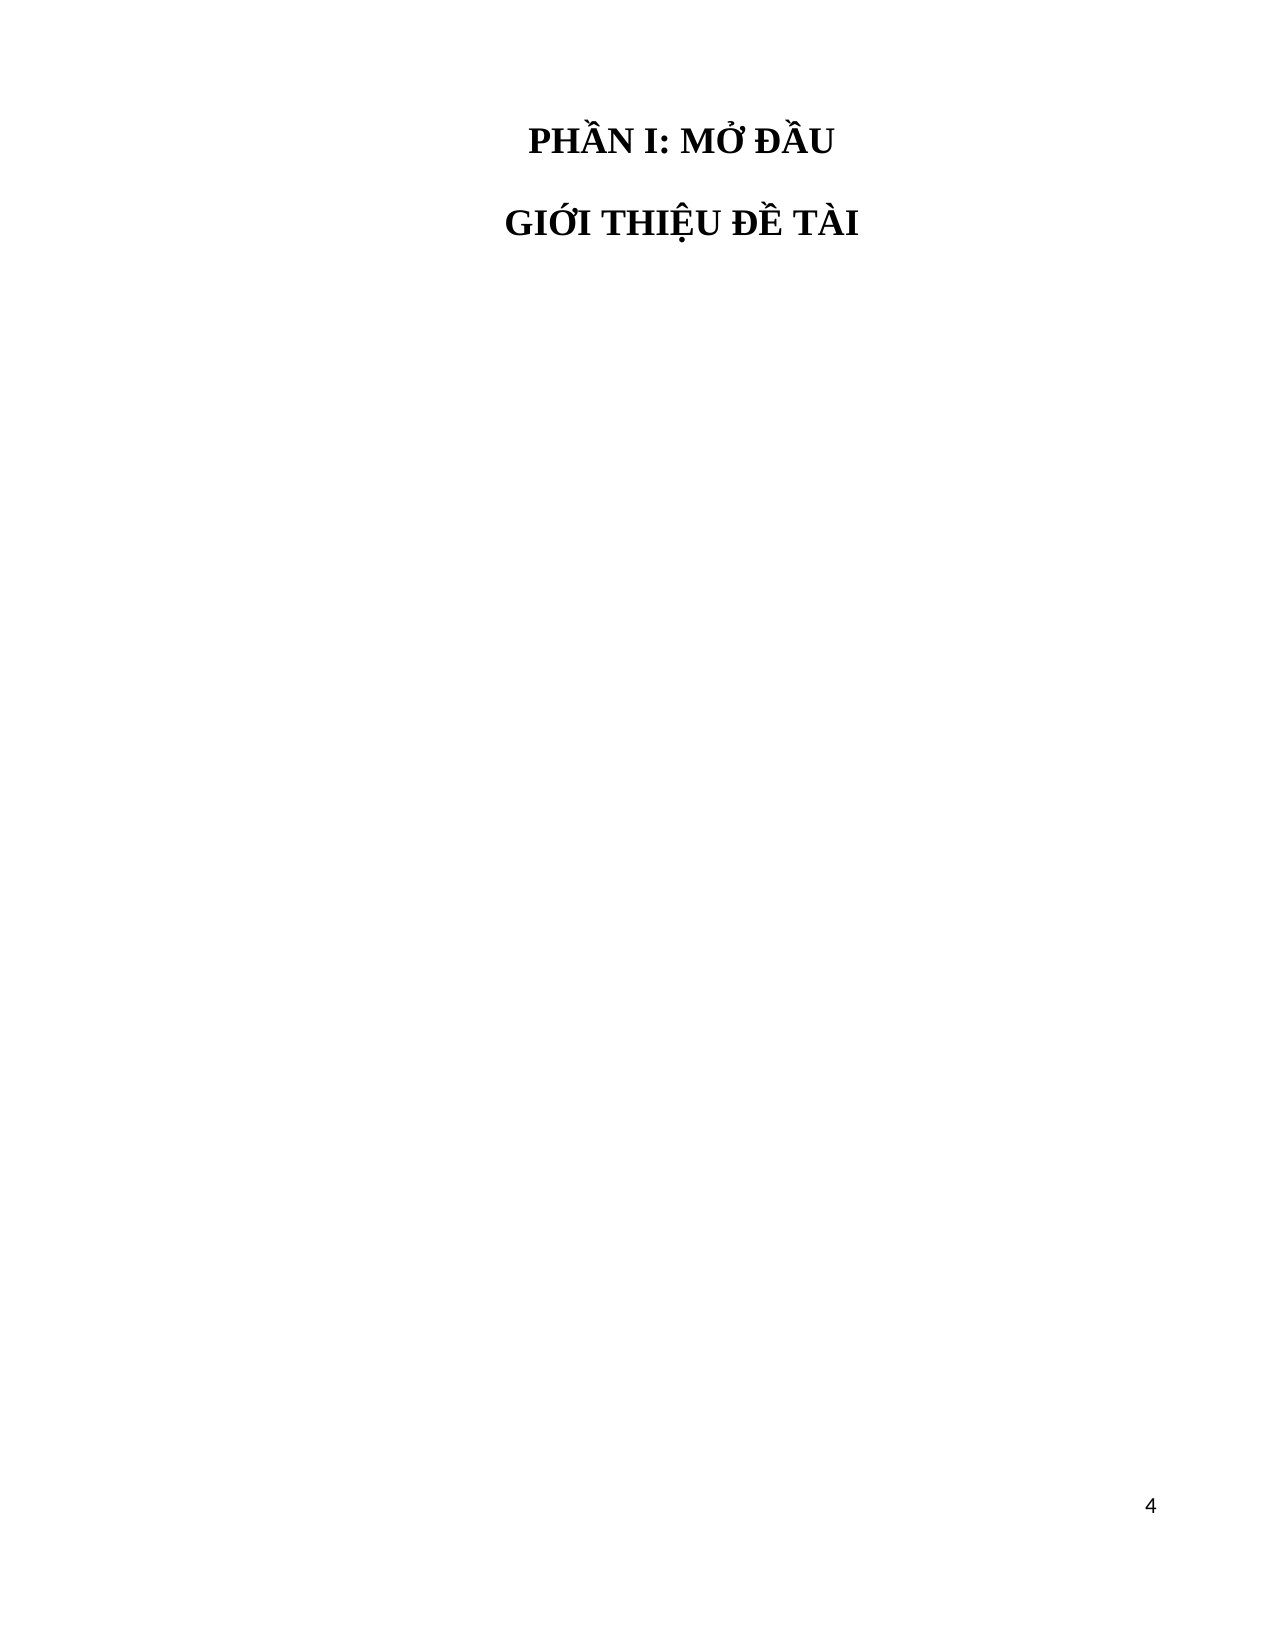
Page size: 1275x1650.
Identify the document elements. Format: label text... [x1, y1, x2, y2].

text PHẦN I: MỞ ĐẦU [207, 118, 1156, 162]
text GIỚI THIỆU ĐỀ TÀI [207, 200, 1156, 243]
